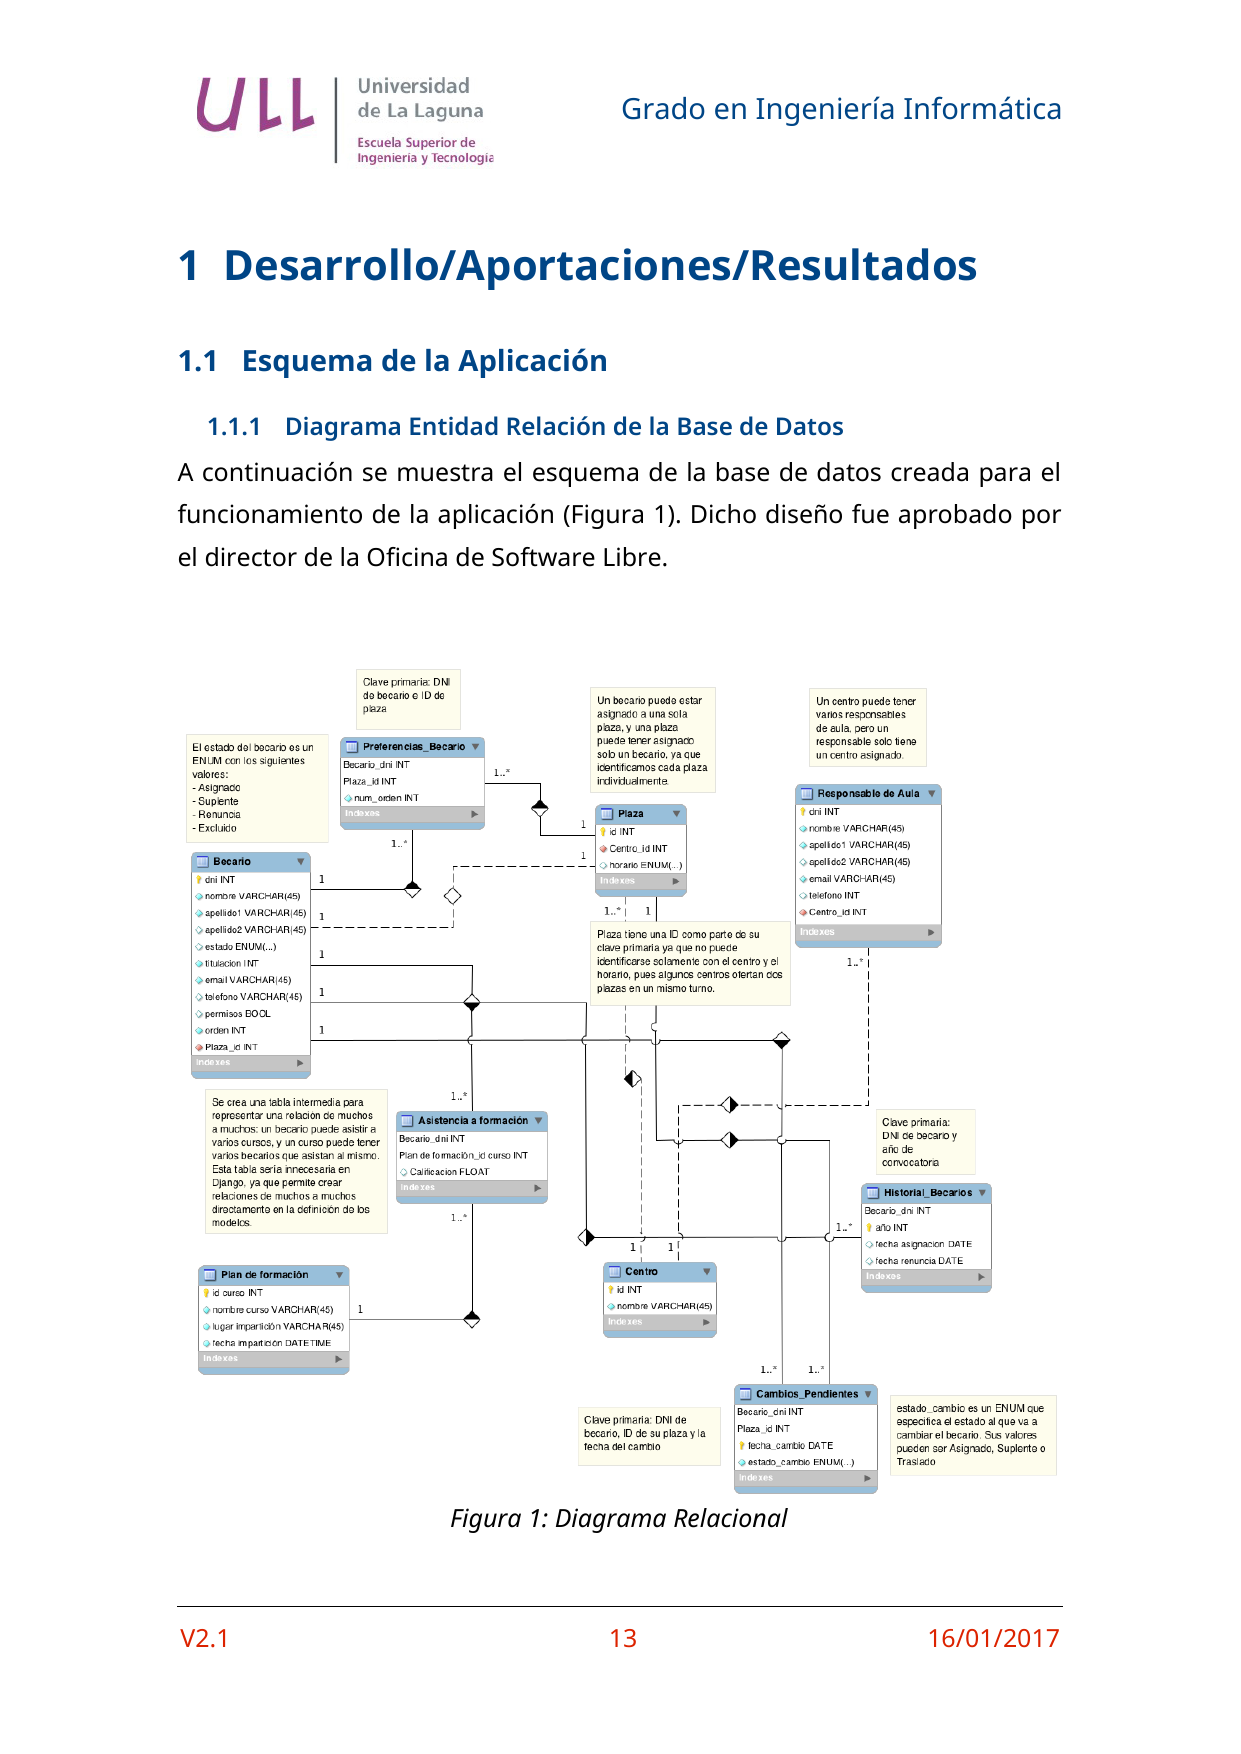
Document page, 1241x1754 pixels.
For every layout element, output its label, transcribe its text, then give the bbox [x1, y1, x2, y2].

picture [197, 77, 494, 173]
subtitle Esquema de la Aplicación [177, 340, 1063, 380]
subtitle Diagrama Entidad Relación de la Base de Datos [207, 409, 1063, 443]
text A continuación se muestra el esquema de la base de datos creada para el funcionamiento de la aplicación (Figura 1). Dicho diseño fue aprobado por el director de la Oficina de Software Libre. [177, 454, 1063, 573]
picture [177, 660, 1063, 1501]
text Figura 1: Diagrama Relacional [177, 1501, 1063, 1535]
subtitle Desarrollo/Aportaciones/Resultados [177, 236, 1063, 293]
